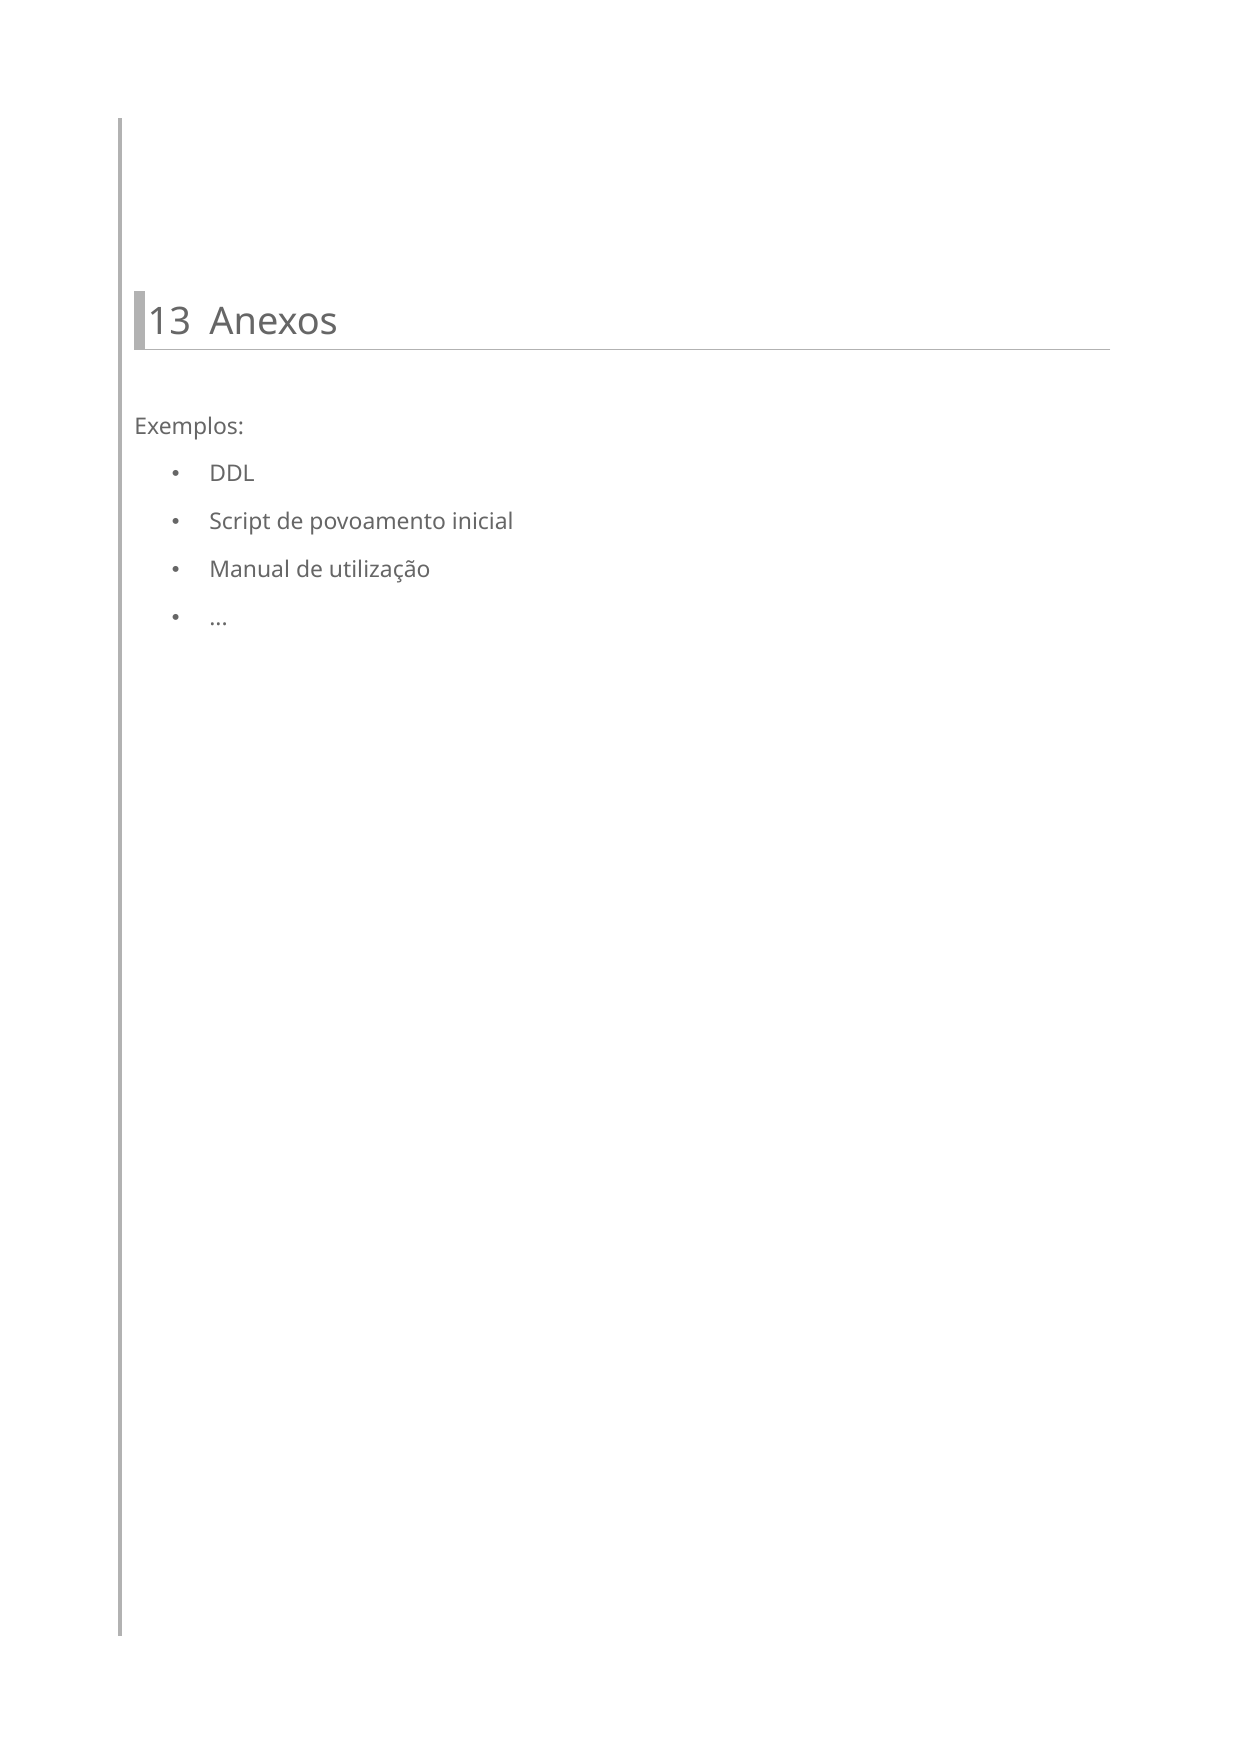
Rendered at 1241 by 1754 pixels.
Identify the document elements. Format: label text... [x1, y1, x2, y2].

text Exemplos: [134, 409, 1110, 441]
list Manual de utilização [172, 553, 1110, 584]
list Script de povoamento inicial [172, 505, 1110, 536]
subtitle Anexos [145, 291, 1110, 349]
list DDL [172, 457, 1110, 489]
list ... [172, 601, 1110, 632]
